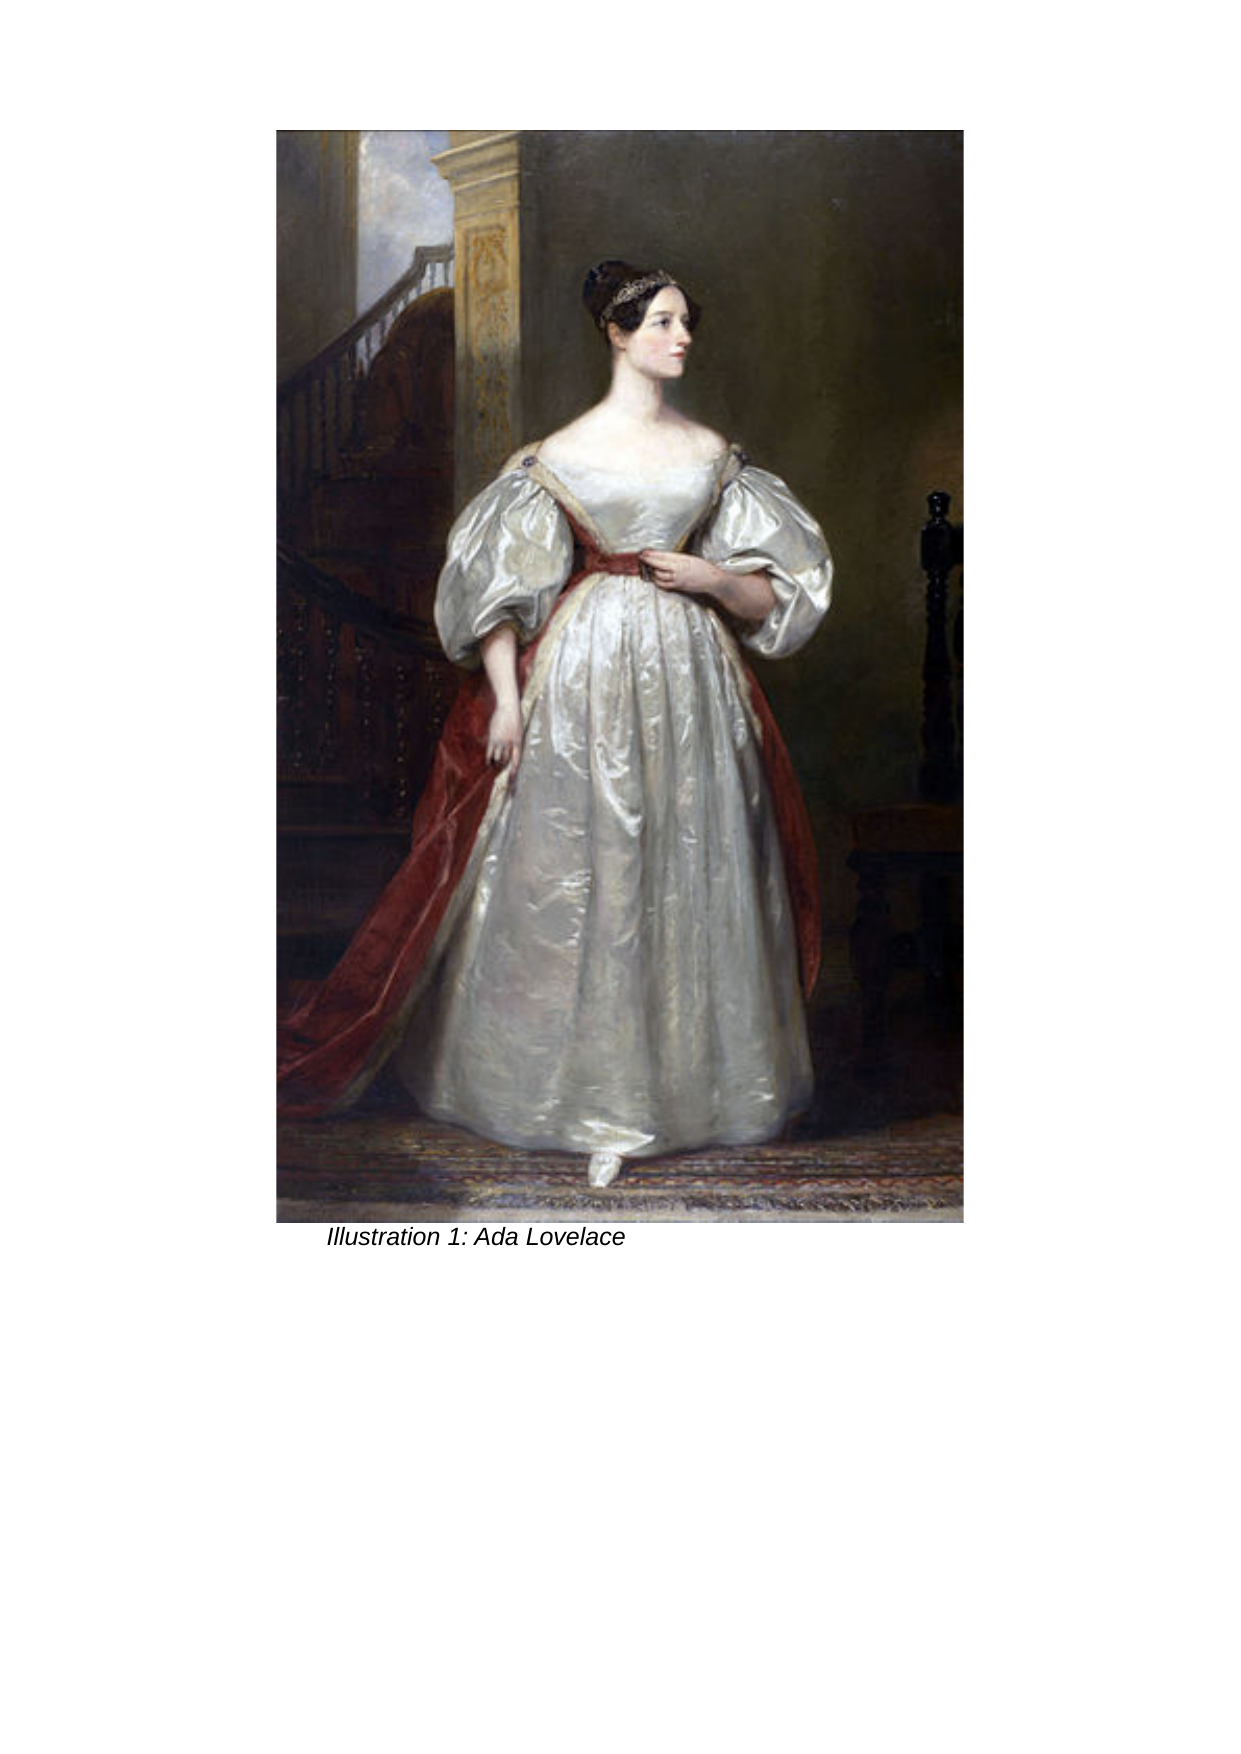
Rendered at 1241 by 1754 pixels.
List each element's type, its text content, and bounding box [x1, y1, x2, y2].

text Illustration 1: Ada Lovelace [276, 1223, 964, 1251]
picture [276, 130, 964, 1223]
